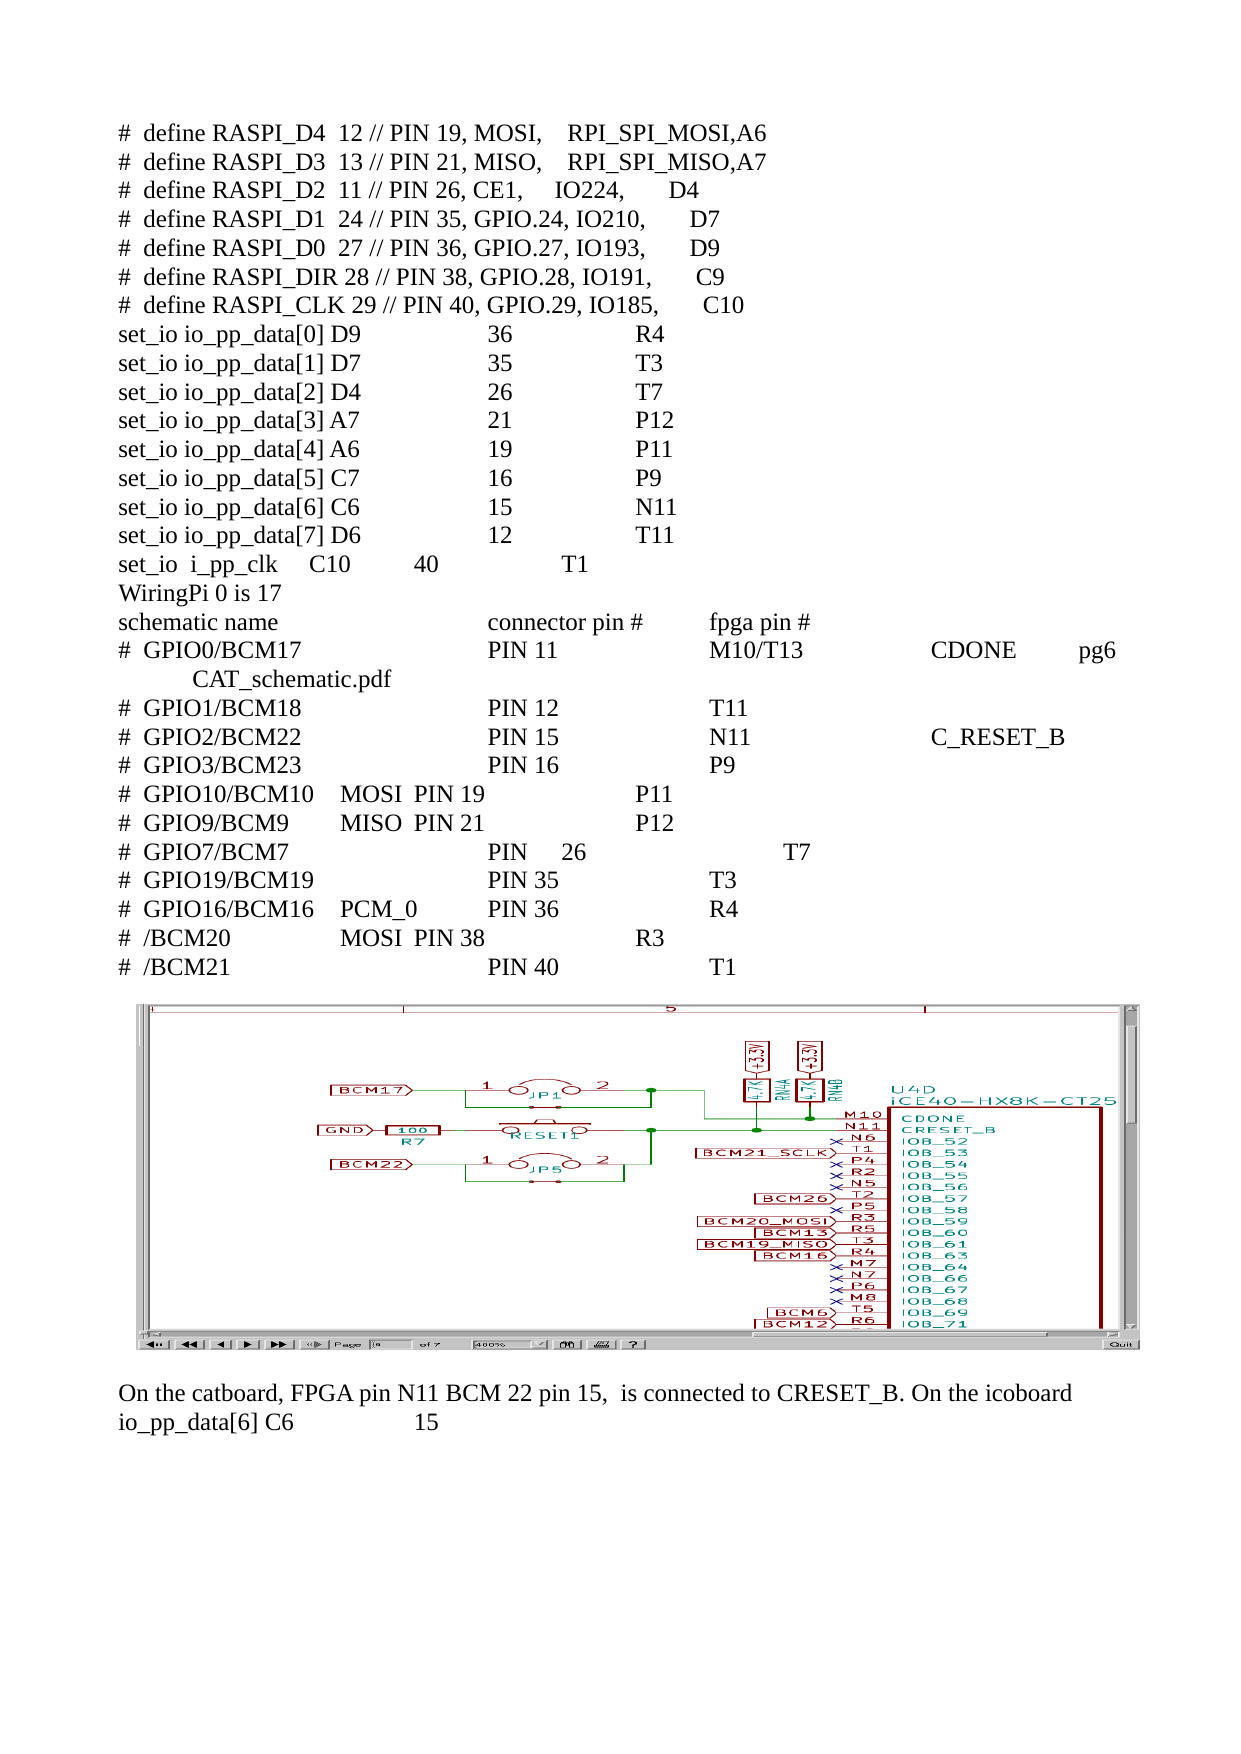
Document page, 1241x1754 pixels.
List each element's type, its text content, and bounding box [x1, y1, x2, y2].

picture [136, 1004, 1140, 1350]
text On the catboard, FPGA pin N11 BCM 22 pin 15, is connected to CRESET_B. On the icoboard io_pp_data[6] C6 15 [118, 1378, 1122, 1436]
text # GPIO0/BCM17 PIN 11 M10/T13 CDONE pg6 CAT_schematic.pdf [118, 636, 1122, 693]
text set_io io_pp_data[6] C6 15 N11 [118, 492, 1122, 521]
text set_io i_pp_clk C10 40 T1 [118, 549, 1122, 578]
text # define RASPI_D3 13 // PIN 21, MISO, RPI_SPI_MISO,A7 [118, 147, 1122, 176]
text # GPIO19/BCM19 PIN 35 T3 [118, 866, 1122, 894]
text # define RASPI_DIR 28 // PIN 38, GPIO.28, IO191, C9 [118, 262, 1122, 291]
text set_io io_pp_data[3] A7 21 P12 [118, 406, 1122, 434]
text # GPIO1/BCM18 PIN 12 T11 [118, 693, 1122, 722]
text WiringPi 0 is 17 [118, 578, 1122, 607]
text set_io io_pp_data[4] A6 19 P11 [118, 434, 1122, 463]
text # /BCM20 MOSI PIN 38 R3 [118, 923, 1122, 952]
text set_io io_pp_data[2] D4 26 T7 [118, 377, 1122, 406]
text # define RASPI_D4 12 // PIN 19, MOSI, RPI_SPI_MOSI,A6 [118, 118, 1122, 147]
text # GPIO2/BCM22 PIN 15 N11 C_RESET_B [118, 722, 1122, 751]
text schematic name connector pin # fpga pin # [118, 607, 1122, 636]
text set_io io_pp_data[0] D9 36 R4 [118, 319, 1122, 348]
text # /BCM21 PIN 40 T1 [118, 952, 1122, 981]
text set_io io_pp_data[1] D7 35 T3 [118, 348, 1122, 377]
text # define RASPI_D0 27 // PIN 36, GPIO.27, IO193, D9 [118, 233, 1122, 262]
text # GPIO3/BCM23 PIN 16 P9 [118, 751, 1122, 779]
text # define RASPI_CLK 29 // PIN 40, GPIO.29, IO185, C10 [118, 291, 1122, 319]
text set_io io_pp_data[5] C7 16 P9 [118, 463, 1122, 492]
text # GPIO10/BCM10 MOSI PIN 19 P11 [118, 779, 1122, 808]
text # define RASPI_D2 11 // PIN 26, CE1, IO224, D4 [118, 176, 1122, 204]
text # GPIO9/BCM9 MISO PIN 21 P12 [118, 808, 1122, 837]
text # define RASPI_D1 24 // PIN 35, GPIO.24, IO210, D7 [118, 204, 1122, 233]
text # GPIO7/BCM7 PIN 26 T7 [118, 837, 1122, 866]
text # GPIO16/BCM16 PCM_0 PIN 36 R4 [118, 894, 1122, 923]
text set_io io_pp_data[7] D6 12 T11 [118, 521, 1122, 549]
